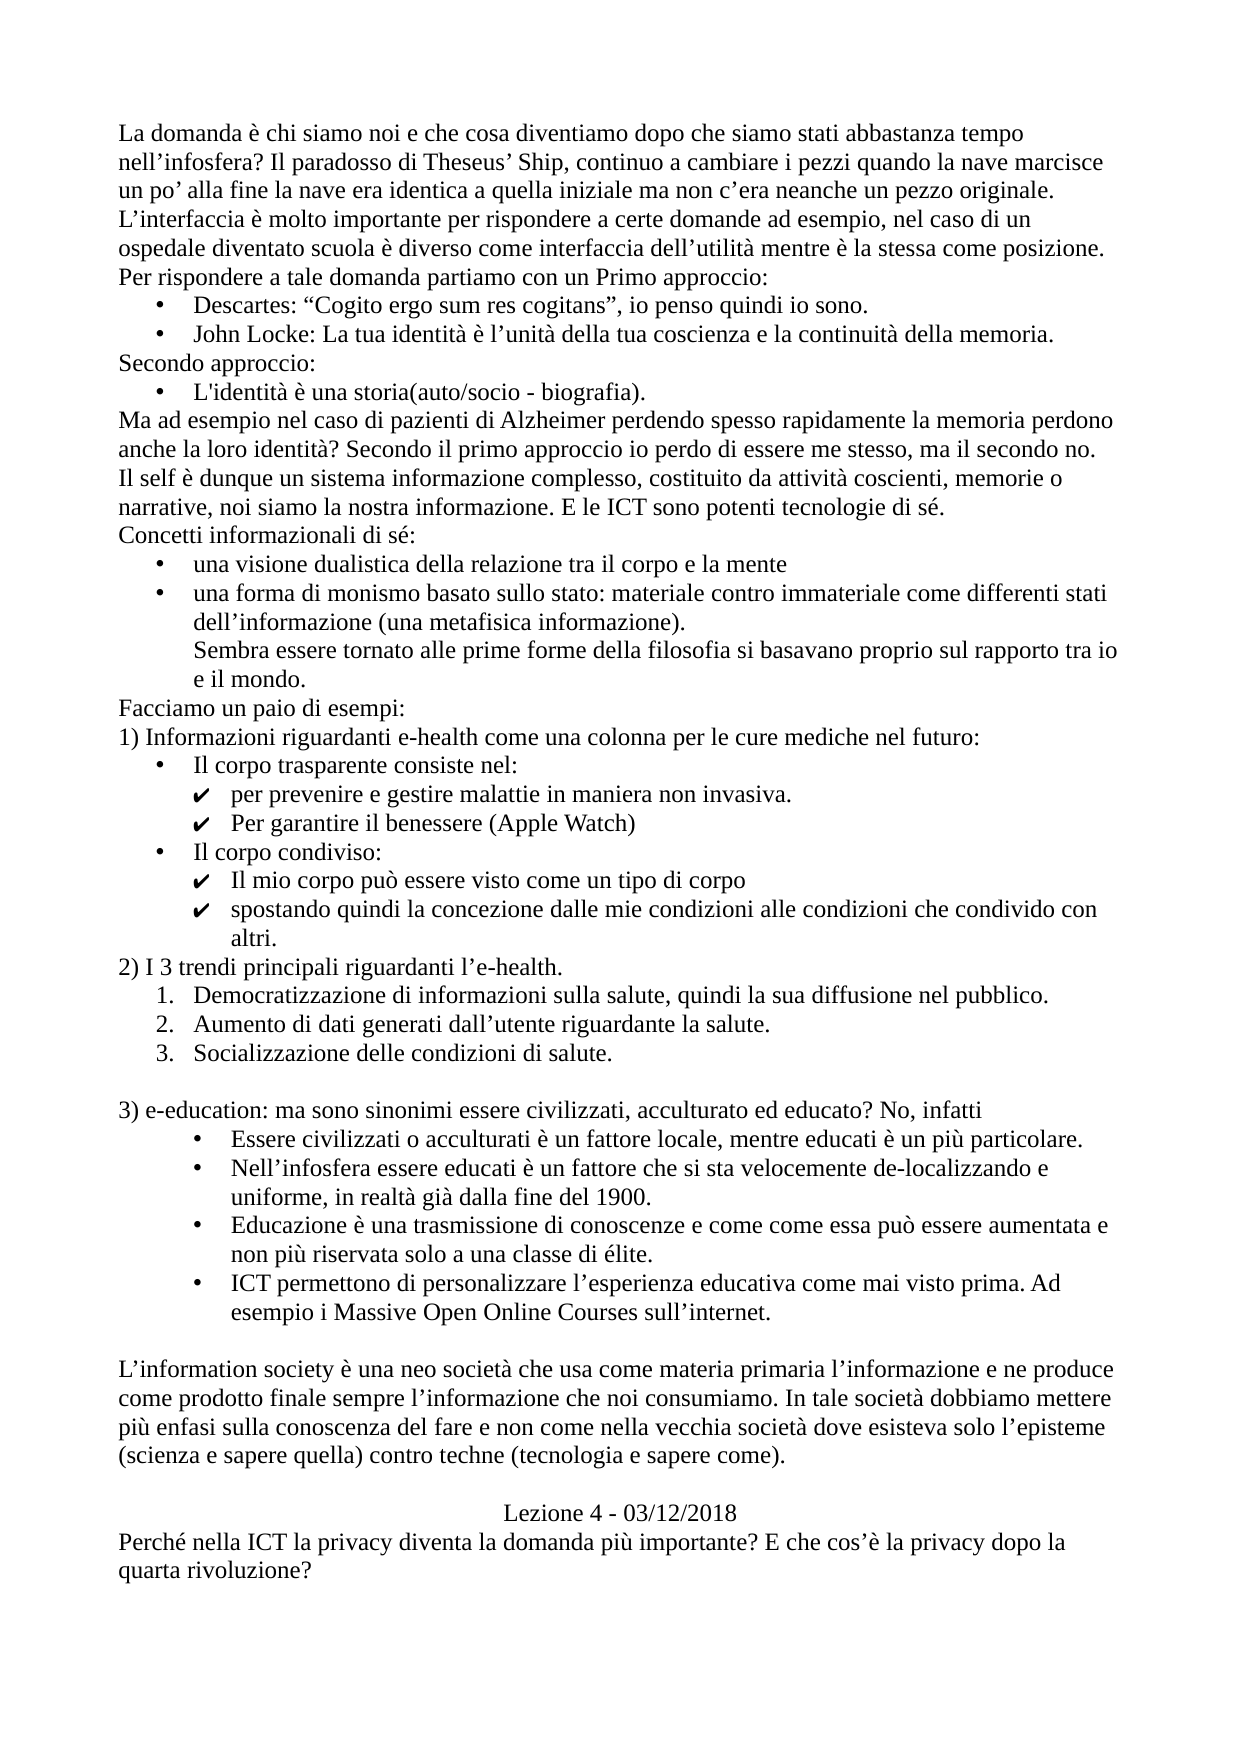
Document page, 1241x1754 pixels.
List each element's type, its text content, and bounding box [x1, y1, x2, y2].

list Il mio corpo può essere visto come un tipo di corpo [193, 866, 1122, 894]
text 2) I 3 trendi principali riguardanti l’e-health. [118, 952, 1122, 981]
list ICT permettono di personalizzare l’esperienza educativa come mai visto prima. Ad esempio i Massive Open Online Courses sull’internet. [193, 1268, 1122, 1326]
text Perché nella ICT la privacy diventa la domanda più importante? E che cos’è la privacy dopo la quarta rivoluzione? [118, 1527, 1122, 1584]
text 3) e-education: ma sono sinonimi essere civilizzati, acculturato ed educato? No, infatti [118, 1096, 1122, 1124]
list una forma di monismo basato sullo stato: materiale contro immateriale come differenti stati dell’informazione (una metafisica informazione). [156, 578, 1122, 636]
list spostando quindi la concezione dalle mie condizioni alle condizioni che condivido con altri. [193, 894, 1122, 952]
list Sembra essere tornato alle prime forme della filosofia si basavano proprio sul rapporto tra io e il mondo. [156, 636, 1122, 693]
text L’interfaccia è molto importante per rispondere a certe domande ad esempio, nel caso di un ospedale diventato scuola è diverso come interfaccia dell’utilità mentre è la stessa come posizione. [118, 204, 1122, 262]
text 1) Informazioni riguardanti e-health come una colonna per le cure mediche nel futuro: [118, 722, 1122, 751]
list Per garantire il benessere (Apple Watch) [193, 808, 1122, 837]
text Concetti informazionali di sé: [118, 521, 1122, 549]
list Democratizzazione di informazioni sulla salute, quindi la sua diffusione nel pubblico. [156, 981, 1122, 1009]
list per prevenire e gestire malattie in maniera non invasiva. [193, 779, 1122, 808]
list Il corpo trasparente consiste nel: [156, 751, 1122, 779]
list Educazione è una trasmissione di conoscenze e come come essa può essere aumentata e non più riservata solo a una classe di élite. [193, 1211, 1122, 1268]
text Facciamo un paio di esempi: [118, 693, 1122, 722]
text Lezione 4 - 03/12/2018 [118, 1498, 1122, 1527]
list Essere civilizzati o acculturati è un fattore locale, mentre educati è un più particolare. [193, 1124, 1122, 1153]
list John Locke: La tua identità è l’unità della tua coscienza e la continuità della memoria. [156, 319, 1122, 348]
list una visione dualistica della relazione tra il corpo e la mente [156, 549, 1122, 578]
text La domanda è chi siamo noi e che cosa diventiamo dopo che siamo stati abbastanza tempo nell’infosfera? Il paradosso di Theseus’ Ship, continuo a cambiare i pezzi quando la nave marcisce un po’ alla fine la nave era identica a quella iniziale ma non c’era neanche un pezzo originale. [118, 118, 1122, 204]
list Nell’infosfera essere educati è un fattore che si sta velocemente de-localizzando e uniforme, in realtà già dalla fine del 1900. [193, 1153, 1122, 1211]
text Il self è dunque un sistema informazione complesso, costituito da attività coscienti, memorie o narrative, noi siamo la nostra informazione. E le ICT sono potenti tecnologie di sé. [118, 463, 1122, 521]
list Il corpo condiviso: [156, 837, 1122, 866]
text Ma ad esempio nel caso di pazienti di Alzheimer perdendo spesso rapidamente la memoria perdono anche la loro identità? Secondo il primo approccio io perdo di essere me stesso, ma il secondo no. [118, 406, 1122, 463]
list Socializzazione delle condizioni di salute. [156, 1038, 1122, 1067]
text Per rispondere a tale domanda partiamo con un Primo approccio: [118, 262, 1122, 291]
text Secondo approccio: [118, 348, 1122, 377]
list Aumento di dati generati dall’utente riguardante la salute. [156, 1009, 1122, 1038]
list Descartes: “Cogito ergo sum res cogitans”, io penso quindi io sono. [156, 291, 1122, 319]
list L'identità è una storia(auto/socio - biografia). [156, 377, 1122, 406]
text L’information society è una neo società che usa come materia primaria l’informazione e ne produce come prodotto finale sempre l’informazione che noi consumiamo. In tale società dobbiamo mettere più enfasi sulla conoscenza del fare e non come nella vecchia società dove esisteva solo l’episteme (scienza e sapere quella) contro techne (tecnologia e sapere come). [118, 1354, 1122, 1469]
